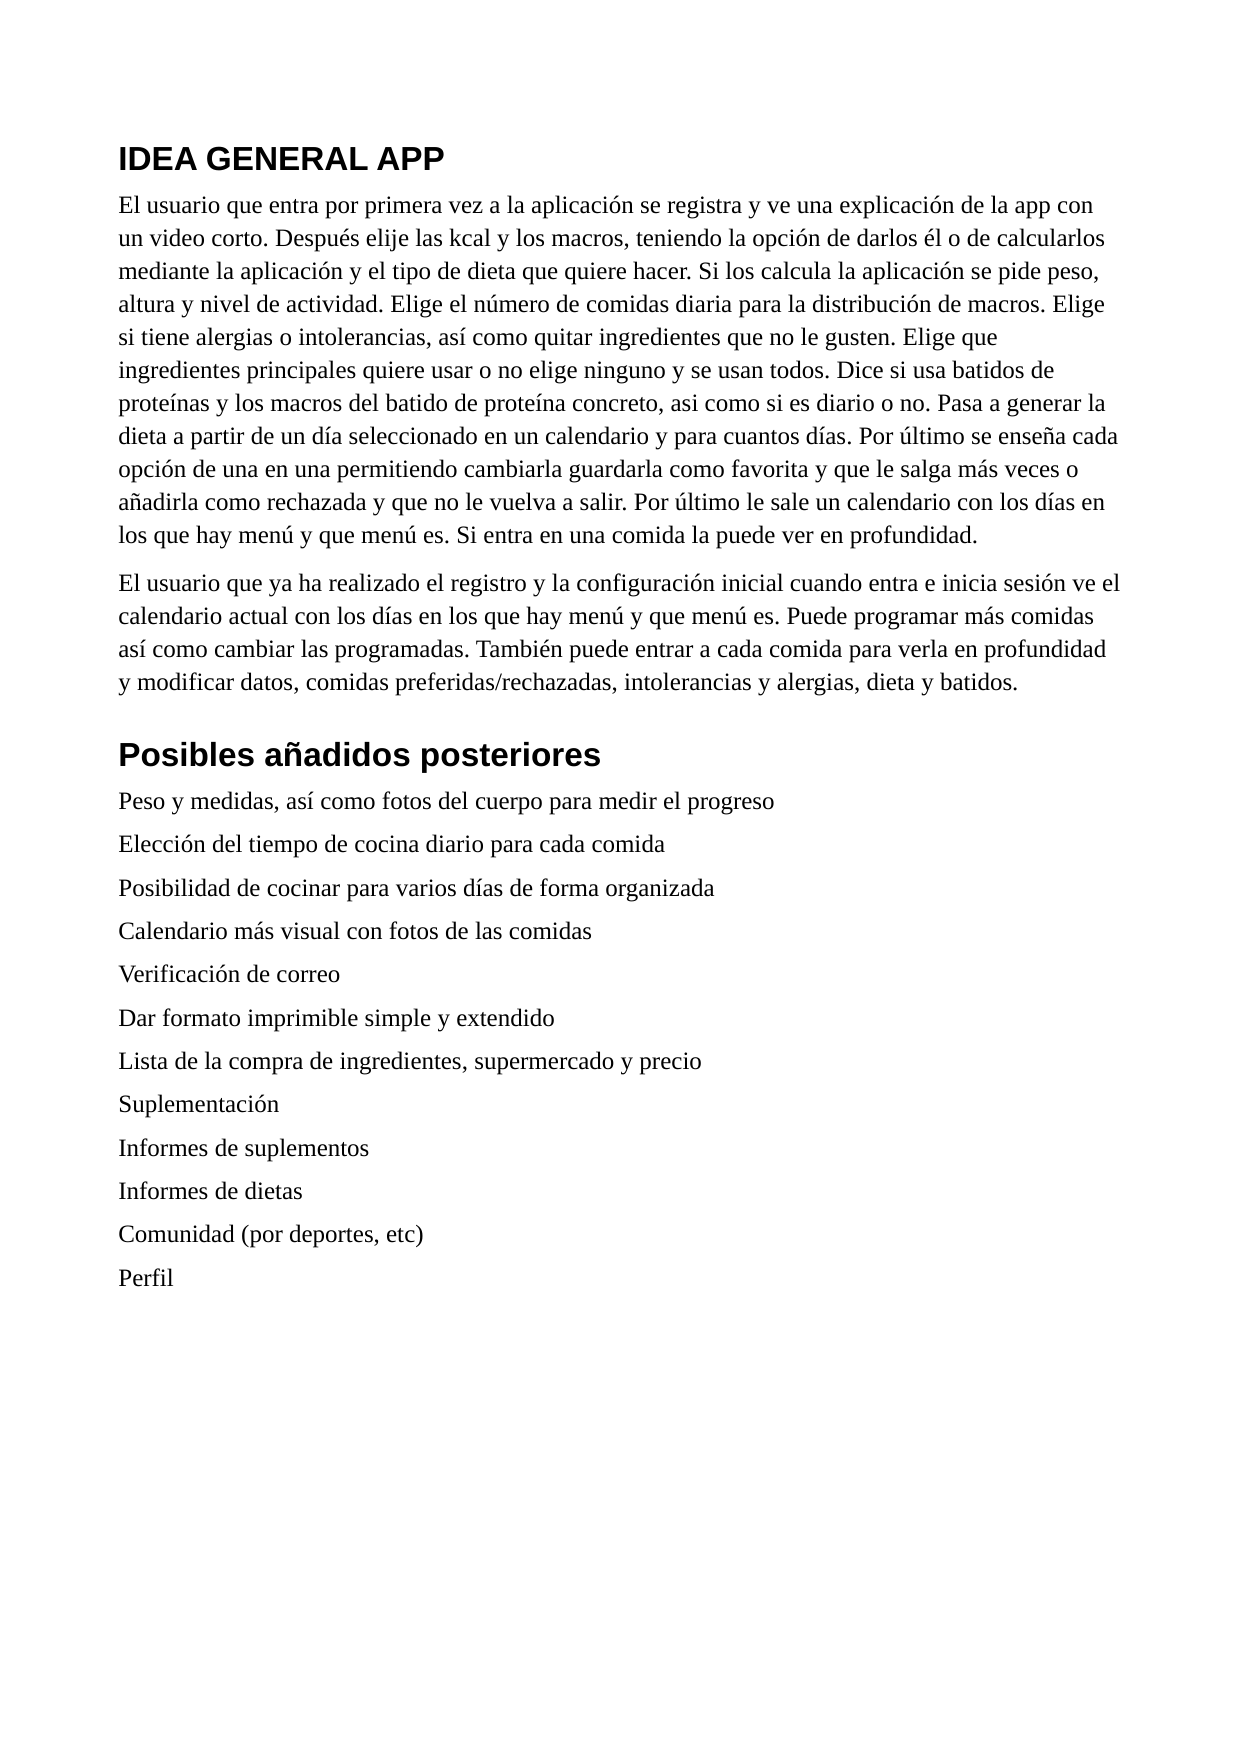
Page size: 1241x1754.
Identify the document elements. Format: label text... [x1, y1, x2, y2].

text Informes de dietas [118, 1176, 1122, 1205]
text El usuario que ya ha realizado el registro y la configuración inicial cuando entra e inicia sesión ve el calendario actual con los días en los que hay menú y que menú es. Puede programar más comidas así como cambiar las programadas. También puede entrar a cada comida para verla en profundidad y modificar datos, comidas preferidas/rechazadas, intolerancias y alergias, dieta y batidos. [118, 568, 1122, 696]
text Verificación de correo [118, 959, 1122, 988]
text Posibilidad de cocinar para varios días de forma organizada [118, 873, 1122, 902]
subtitle IDEA GENERAL APP [118, 139, 1122, 177]
text Elección del tiempo de cocina diario para cada comida [118, 829, 1122, 858]
text El usuario que entra por primera vez a la aplicación se registra y ve una explicación de la app con un video corto. Después elije las kcal y los macros, teniendo la opción de darlos él o de calcularlos mediante la aplicación y el tipo de dieta que quiere hacer. Si los calcula la aplicación se pide peso, altura y nivel de actividad. Elige el número de comidas diaria para la distribución de macros. Elige si tiene alergias o intolerancias, así como quitar ingredientes que no le gusten. Elige que ingredientes principales quiere usar o no elige ninguno y se usan todos. Dice si usa batidos de proteínas y los macros del batido de proteína concreto, asi como si es diario o no. Pasa a generar la dieta a partir de un día seleccionado en un calendario y para cuantos días. Por último se enseña cada opción de una en una permitiendo cambiarla guardarla como favorita y que le salga más veces o añadirla como rechazada y que no le vuelva a salir. Por último le sale un calendario con los días en los que hay menú y que menú es. Si entra en una comida la puede ver en profundidad. [118, 190, 1122, 549]
text Lista de la compra de ingredientes, supermercado y precio [118, 1046, 1122, 1075]
text Dar formato imprimible simple y extendido [118, 1003, 1122, 1032]
subtitle Posibles añadidos posteriores [118, 735, 1122, 774]
text Informes de suplementos [118, 1133, 1122, 1162]
text Comunidad (por deportes, etc) [118, 1219, 1122, 1248]
text Peso y medidas, así como fotos del cuerpo para medir el progreso [118, 786, 1122, 815]
text Perfil [118, 1263, 1122, 1292]
text Calendario más visual con fotos de las comidas [118, 916, 1122, 945]
text Suplementación [118, 1089, 1122, 1118]
